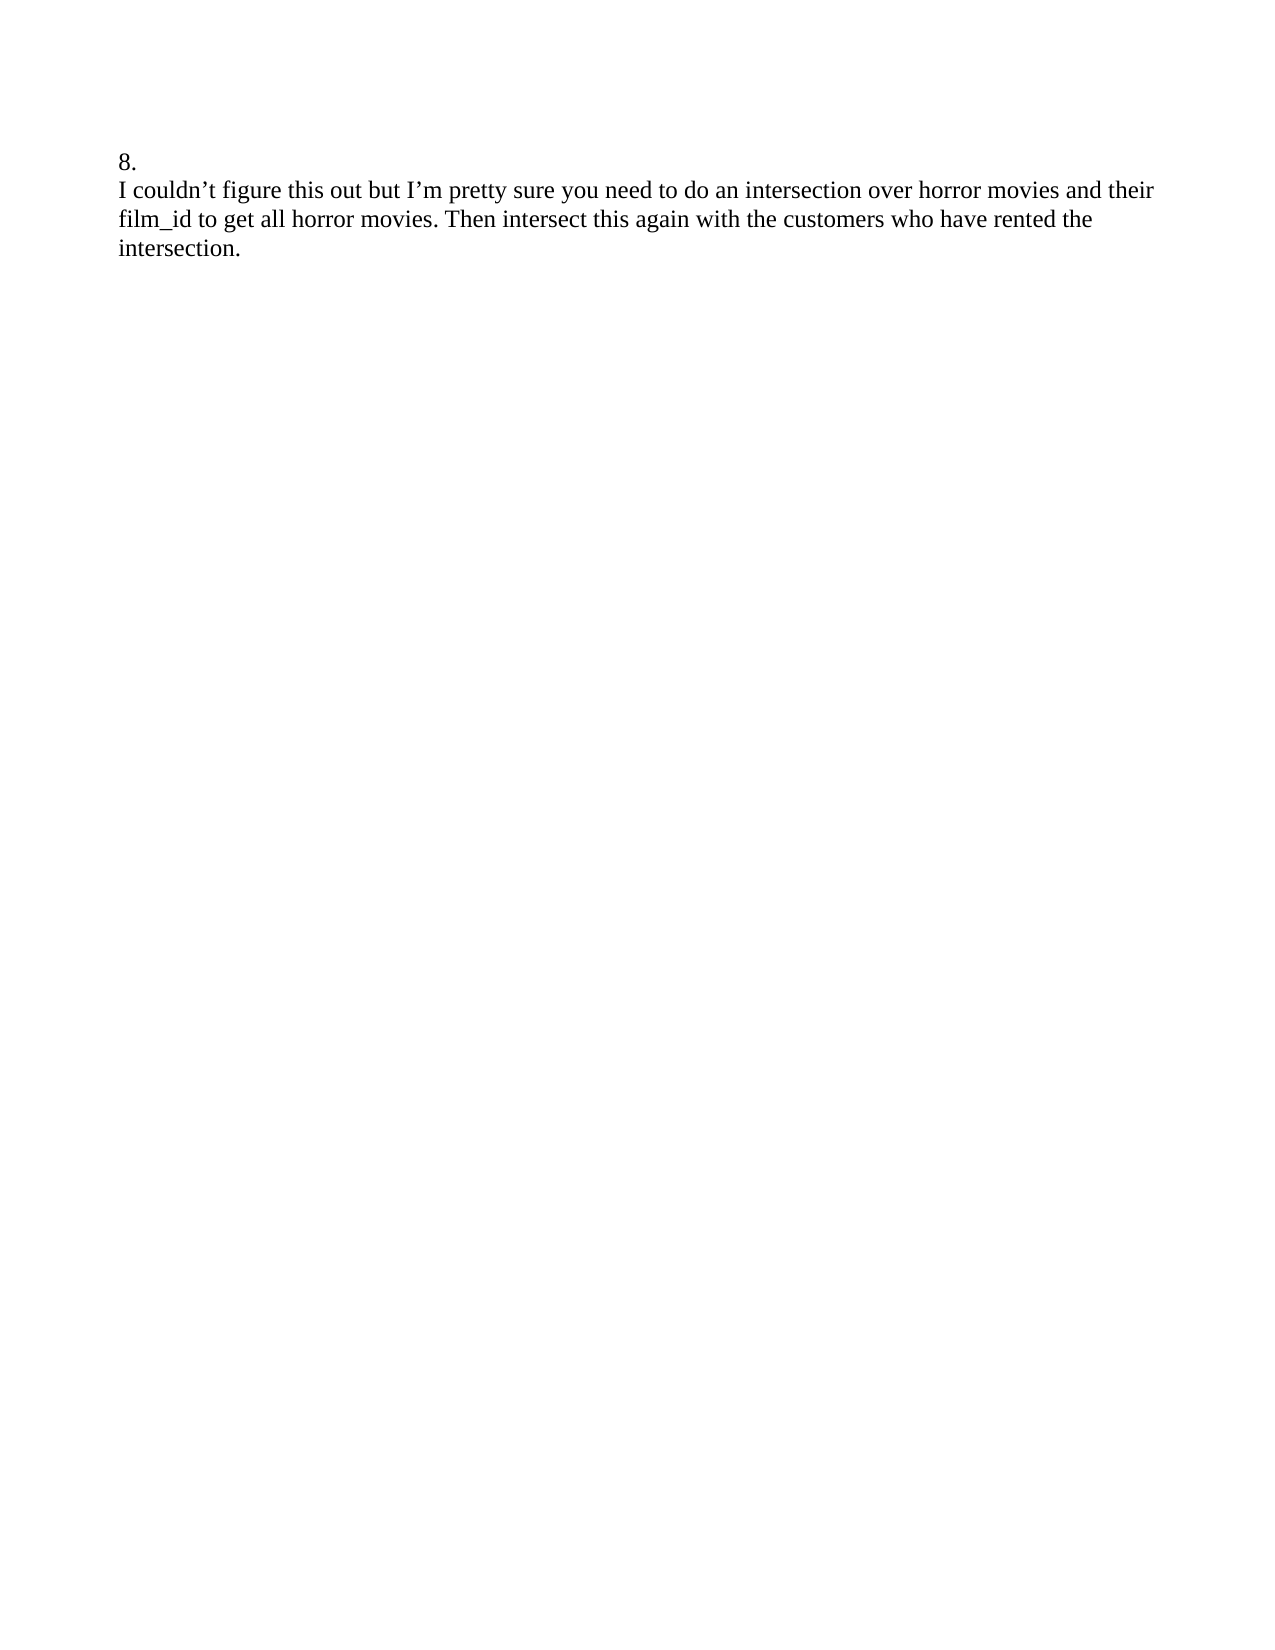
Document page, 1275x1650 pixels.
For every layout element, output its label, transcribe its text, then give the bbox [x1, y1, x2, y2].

text I couldn’t figure this out but I’m pretty sure you need to do an intersection over horror movies and their film_id to get all horror movies. Then intersect this again with the customers who have rented the intersection. [118, 176, 1157, 262]
text 8. [118, 147, 1157, 176]
